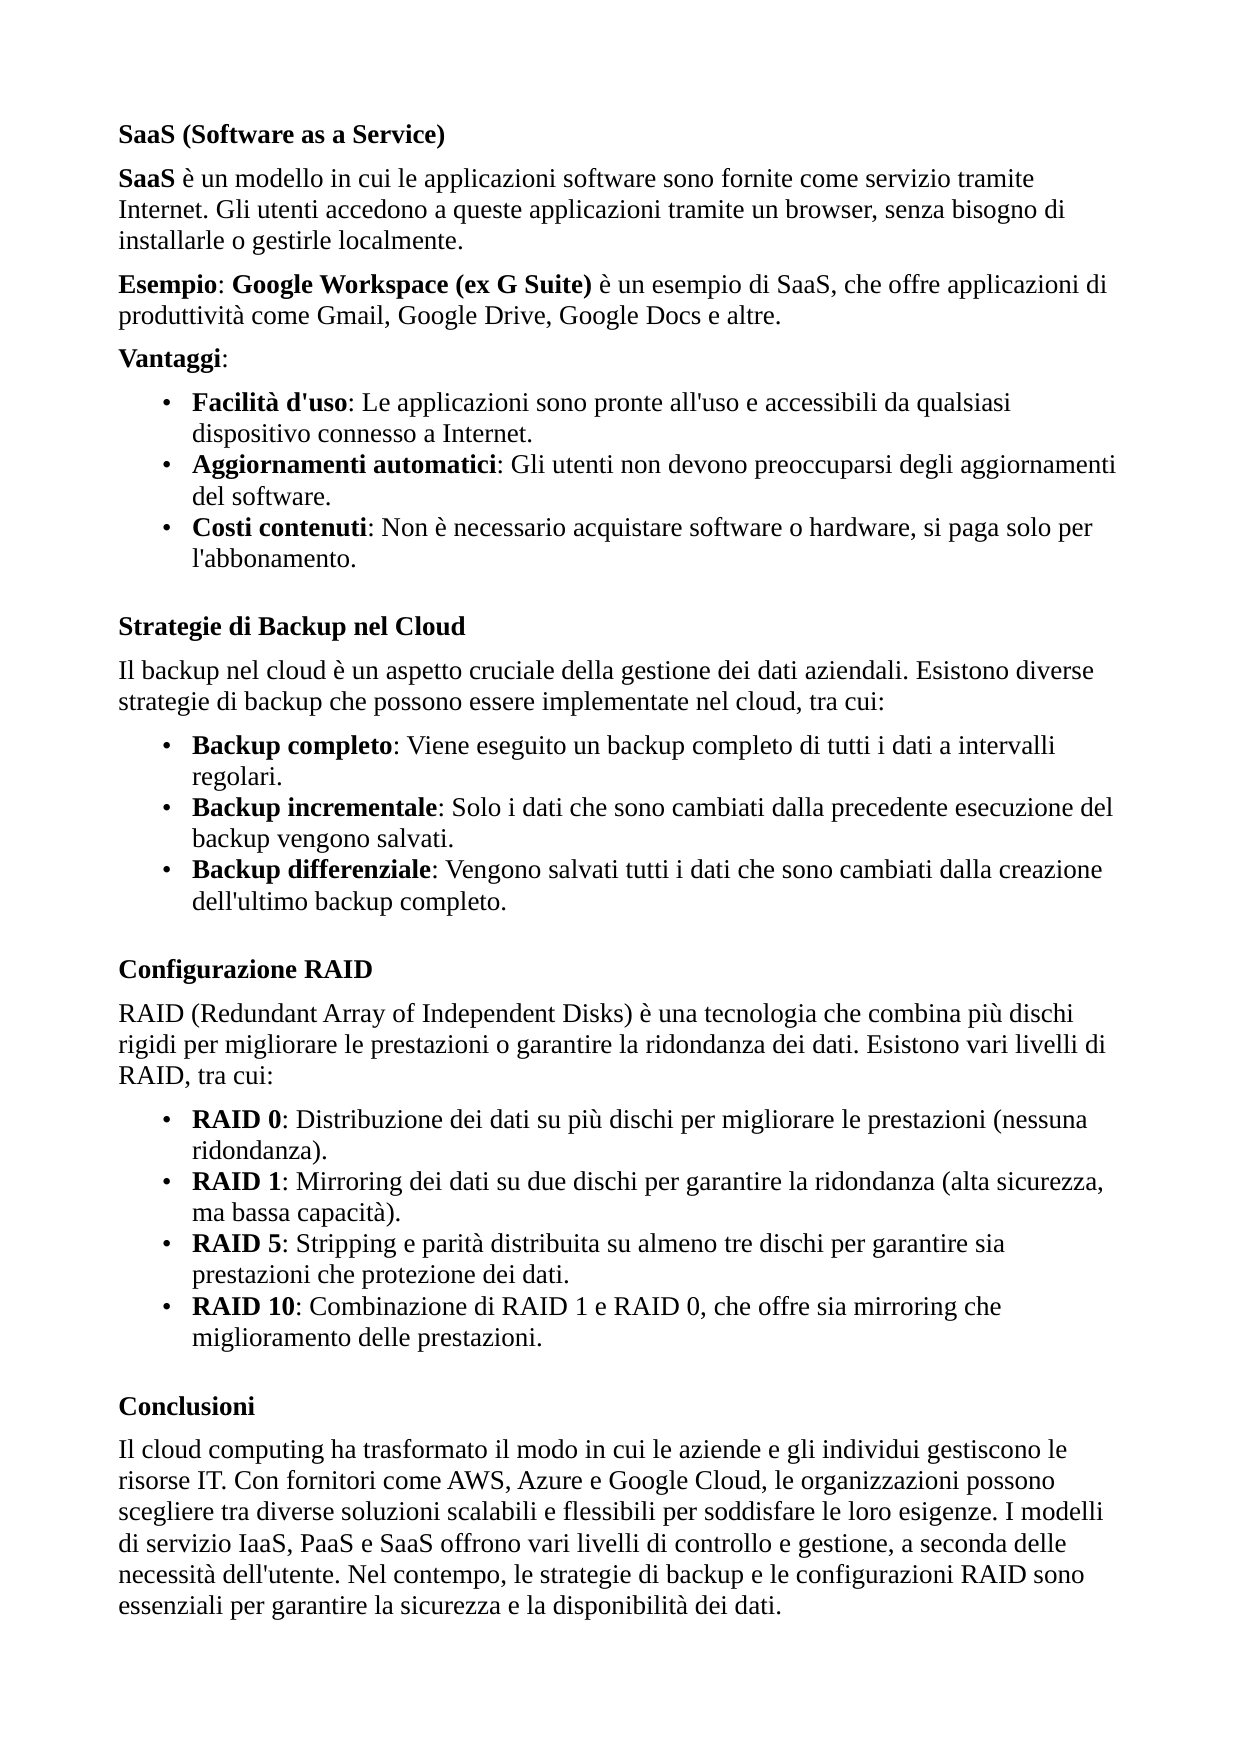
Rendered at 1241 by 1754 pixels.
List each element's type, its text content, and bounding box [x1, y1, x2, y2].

list RAID 10: Combinazione di RAID 1 e RAID 0, che offre sia mirroring che miglioramento delle prestazioni. [162, 1290, 1122, 1352]
text RAID (Redundant Array of Independent Disks) è una tecnologia che combina più dischi rigidi per migliorare le prestazioni o garantire la ridondanza dei dati. Esistono vari livelli di RAID, tra cui: [118, 997, 1122, 1090]
list RAID 5: Stripping e parità distribuita su almeno tre dischi per garantire sia prestazioni che protezione dei dati. [162, 1227, 1122, 1290]
list Backup differenziale: Vengono salvati tutti i dati che sono cambiati dalla creazione dell'ultimo backup completo. [162, 853, 1122, 916]
subtitle Strategie di Backup nel Cloud [118, 611, 1122, 642]
list RAID 0: Distribuzione dei dati su più dischi per migliorare le prestazioni (nessuna ridondanza). [162, 1103, 1122, 1165]
text Il cloud computing ha trasformato il modo in cui le aziende e gli individui gestiscono le risorse IT. Con fornitori come AWS, Azure e Google Cloud, le organizzazioni possono scegliere tra diverse soluzioni scalabili e flessibili per soddisfare le loro esigenze. I modelli di servizio IaaS, PaaS e SaaS offrono vari livelli di controllo e gestione, a seconda delle necessità dell'utente. Nel contempo, le strategie di backup e le configurazioni RAID sono essenziali per garantire la sicurezza e la disponibilità dei dati. [118, 1433, 1122, 1620]
text Il backup nel cloud è un aspetto cruciale della gestione dei dati aziendali. Esistono diverse strategie di backup che possono essere implementate nel cloud, tra cui: [118, 654, 1122, 716]
text SaaS è un modello in cui le applicazioni software sono fornite come servizio tramite Internet. Gli utenti accedono a queste applicazioni tramite un browser, senza bisogno di installarle o gestirle localmente. [118, 162, 1122, 255]
list Backup completo: Viene eseguito un backup completo di tutti i dati a intervalli regolari. [162, 729, 1122, 791]
text Vantaggi: [118, 342, 1122, 374]
text Esempio: Google Workspace (ex G Suite) è un esempio di SaaS, che offre applicazioni di produttività come Gmail, Google Drive, Google Docs e altre. [118, 268, 1122, 330]
subtitle Configurazione RAID [118, 953, 1122, 984]
list RAID 1: Mirroring dei dati su due dischi per garantire la ridondanza (alta sicurezza, ma bassa capacità). [162, 1165, 1122, 1227]
list Backup incrementale: Solo i dati che sono cambiati dalla precedente esecuzione del backup vengono salvati. [162, 791, 1122, 853]
subtitle SaaS (Software as a Service) [118, 118, 1122, 149]
list Facilità d'uso: Le applicazioni sono pronte all'uso e accessibili da qualsiasi dispositivo connesso a Internet. [162, 386, 1122, 448]
subtitle Conclusioni [118, 1389, 1122, 1421]
list Costi contenuti: Non è necessario acquistare software o hardware, si paga solo per l'abbonamento. [162, 511, 1122, 573]
list Aggiornamenti automatici: Gli utenti non devono preoccuparsi degli aggiornamenti del software. [162, 448, 1122, 511]
